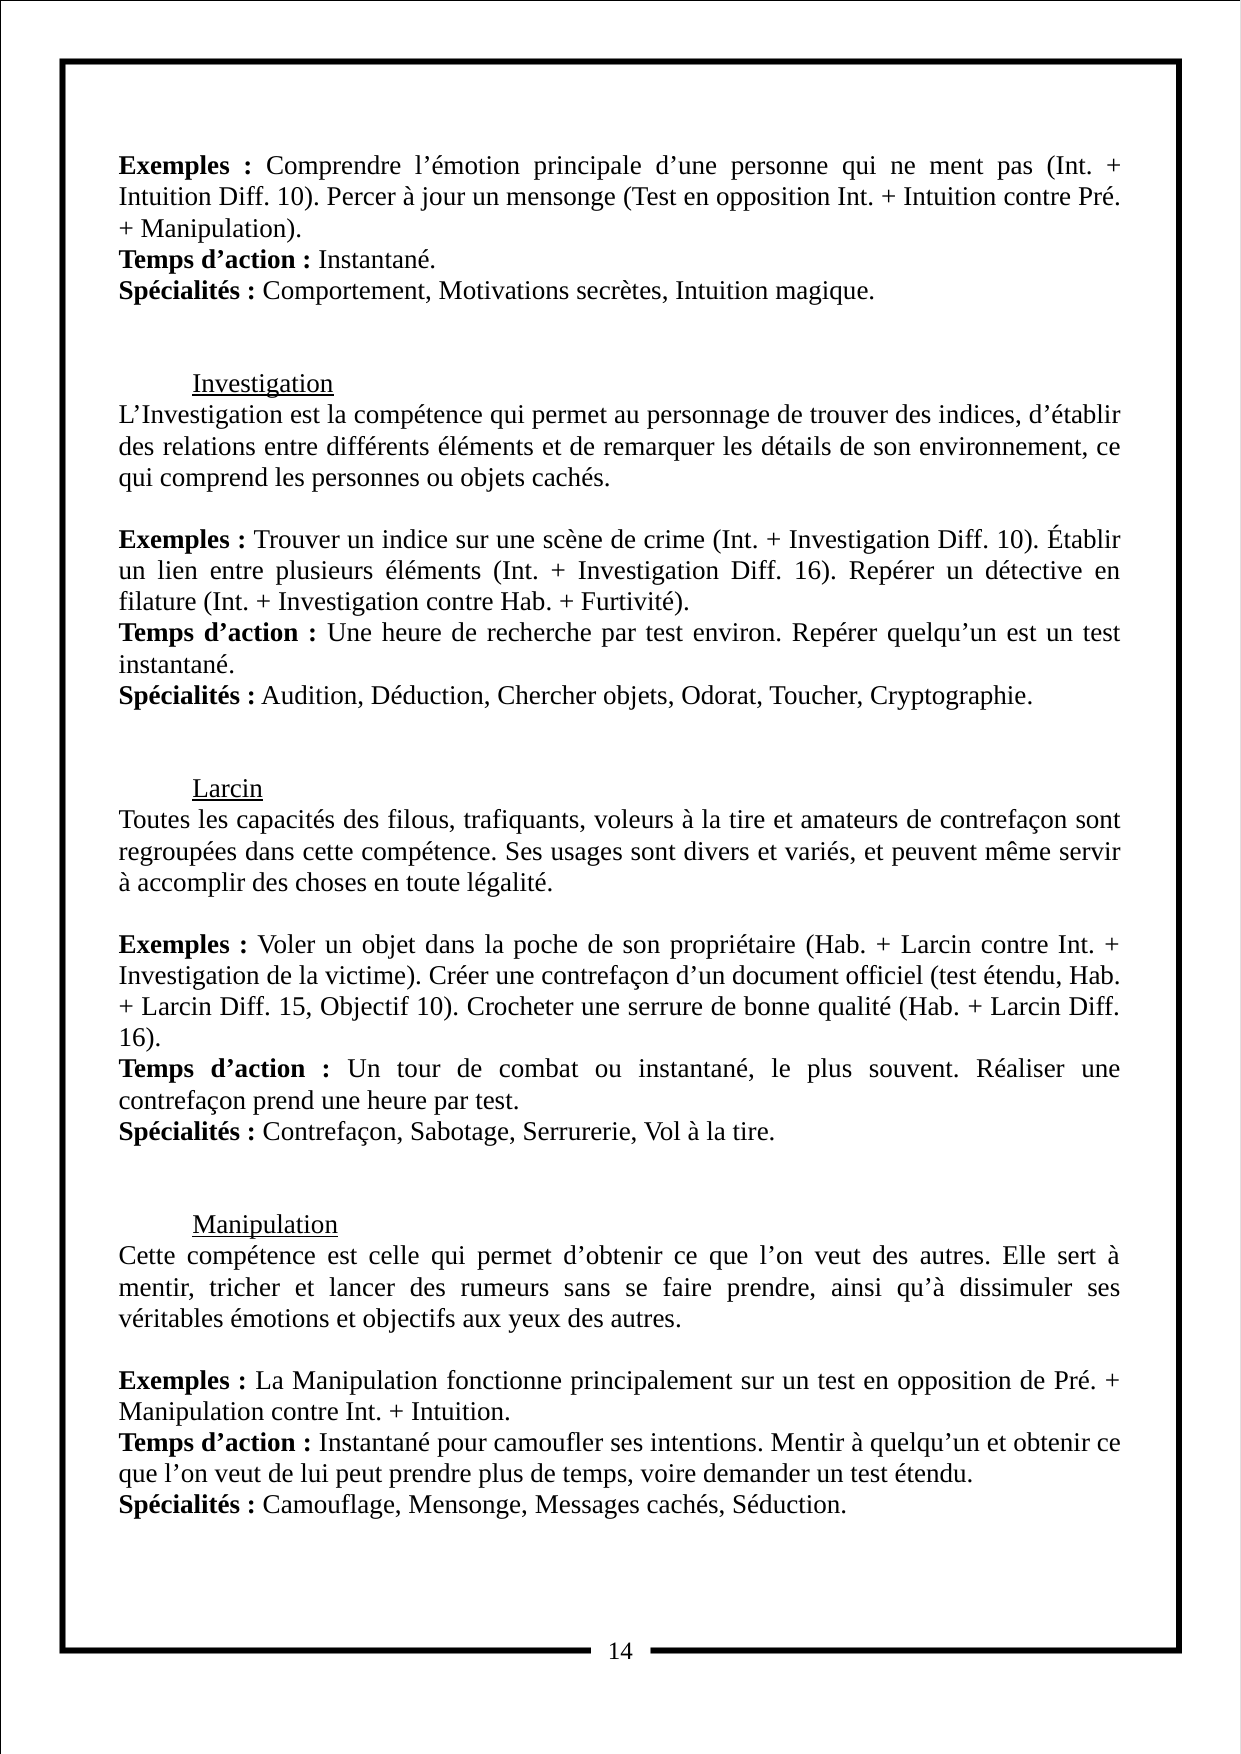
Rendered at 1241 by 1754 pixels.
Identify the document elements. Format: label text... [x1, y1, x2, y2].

text Toutes les capacités des filous, trafiquants, voleurs à la tire et amateurs de contrefaçon sont regroupées dans cette compétence. Ses usages sont divers et variés, et peuvent même servir à accomplir des choses en toute légalité. [118, 803, 1122, 897]
text Temps d’action : Instantané pour camoufler ses intentions. Mentir à quelqu’un et obtenir ce que l’on veut de lui peut prendre plus de temps, voire demander un test étendu. [118, 1426, 1122, 1489]
text Exemples : Comprendre l’émotion principale d’une personne qui ne ment pas (Int. + Intuition Diff. 10). Percer à jour un mensonge (Test en opposition Int. + Intuition contre Pré. + Manipulation). [118, 149, 1122, 243]
text Spécialités : Camouflage, Mensonge, Messages cachés, Séduction. [118, 1489, 1122, 1520]
text Exemples : Trouver un indice sur une scène de crime (Int. + Investigation Diff. 10). Établir un lien entre plusieurs éléments (Int. + Investigation Diff. 16). Repérer un détective en filature (Int. + Investigation contre Hab. + Furtivité). [118, 523, 1122, 617]
text Spécialités : Audition, Déduction, Chercher objets, Odorat, Toucher, Cryptographie. [118, 679, 1122, 710]
text Investigation [118, 367, 1122, 398]
text Exemples : Voler un objet dans la poche de son propriétaire (Hab. + Larcin contre Int. + Investigation de la victime). Créer une contrefaçon d’un document officiel (test étendu, Hab. + Larcin Diff. 15, Objectif 10). Crocheter une serrure de bonne qualité (Hab. + Larcin Diff. 16). [118, 928, 1122, 1053]
text Exemples : La Manipulation fonctionne principalement sur un test en opposition de Pré. + Manipulation contre Int. + Intuition. [118, 1364, 1122, 1426]
text Temps d’action : Instantané. [118, 243, 1122, 274]
text Manipulation [118, 1208, 1122, 1239]
text Cette compétence est celle qui permet d’obtenir ce que l’on veut des autres. Elle sert à mentir, tricher et lancer des rumeurs sans se faire prendre, ainsi qu’à dissimuler ses véritables émotions et objectifs aux yeux des autres. [118, 1239, 1122, 1333]
text Temps d’action : Une heure de recherche par test environ. Repérer quelqu’un est un test instantané. [118, 617, 1122, 679]
text Larcin [118, 772, 1122, 803]
picture [1, 1, 1240, 1754]
text Spécialités : Contrefaçon, Sabotage, Serrurerie, Vol à la tire. [118, 1115, 1122, 1146]
text Temps d’action : Un tour de combat ou instantané, le plus souvent. Réaliser une contrefaçon prend une heure par test. [118, 1053, 1122, 1115]
text L’Investigation est la compétence qui permet au personnage de trouver des indices, d’établir des relations entre différents éléments et de remarquer les détails de son environnement, ce qui comprend les personnes ou objets cachés. [118, 398, 1122, 492]
text Spécialités : Comportement, Motivations secrètes, Intuition magique. [118, 274, 1122, 305]
